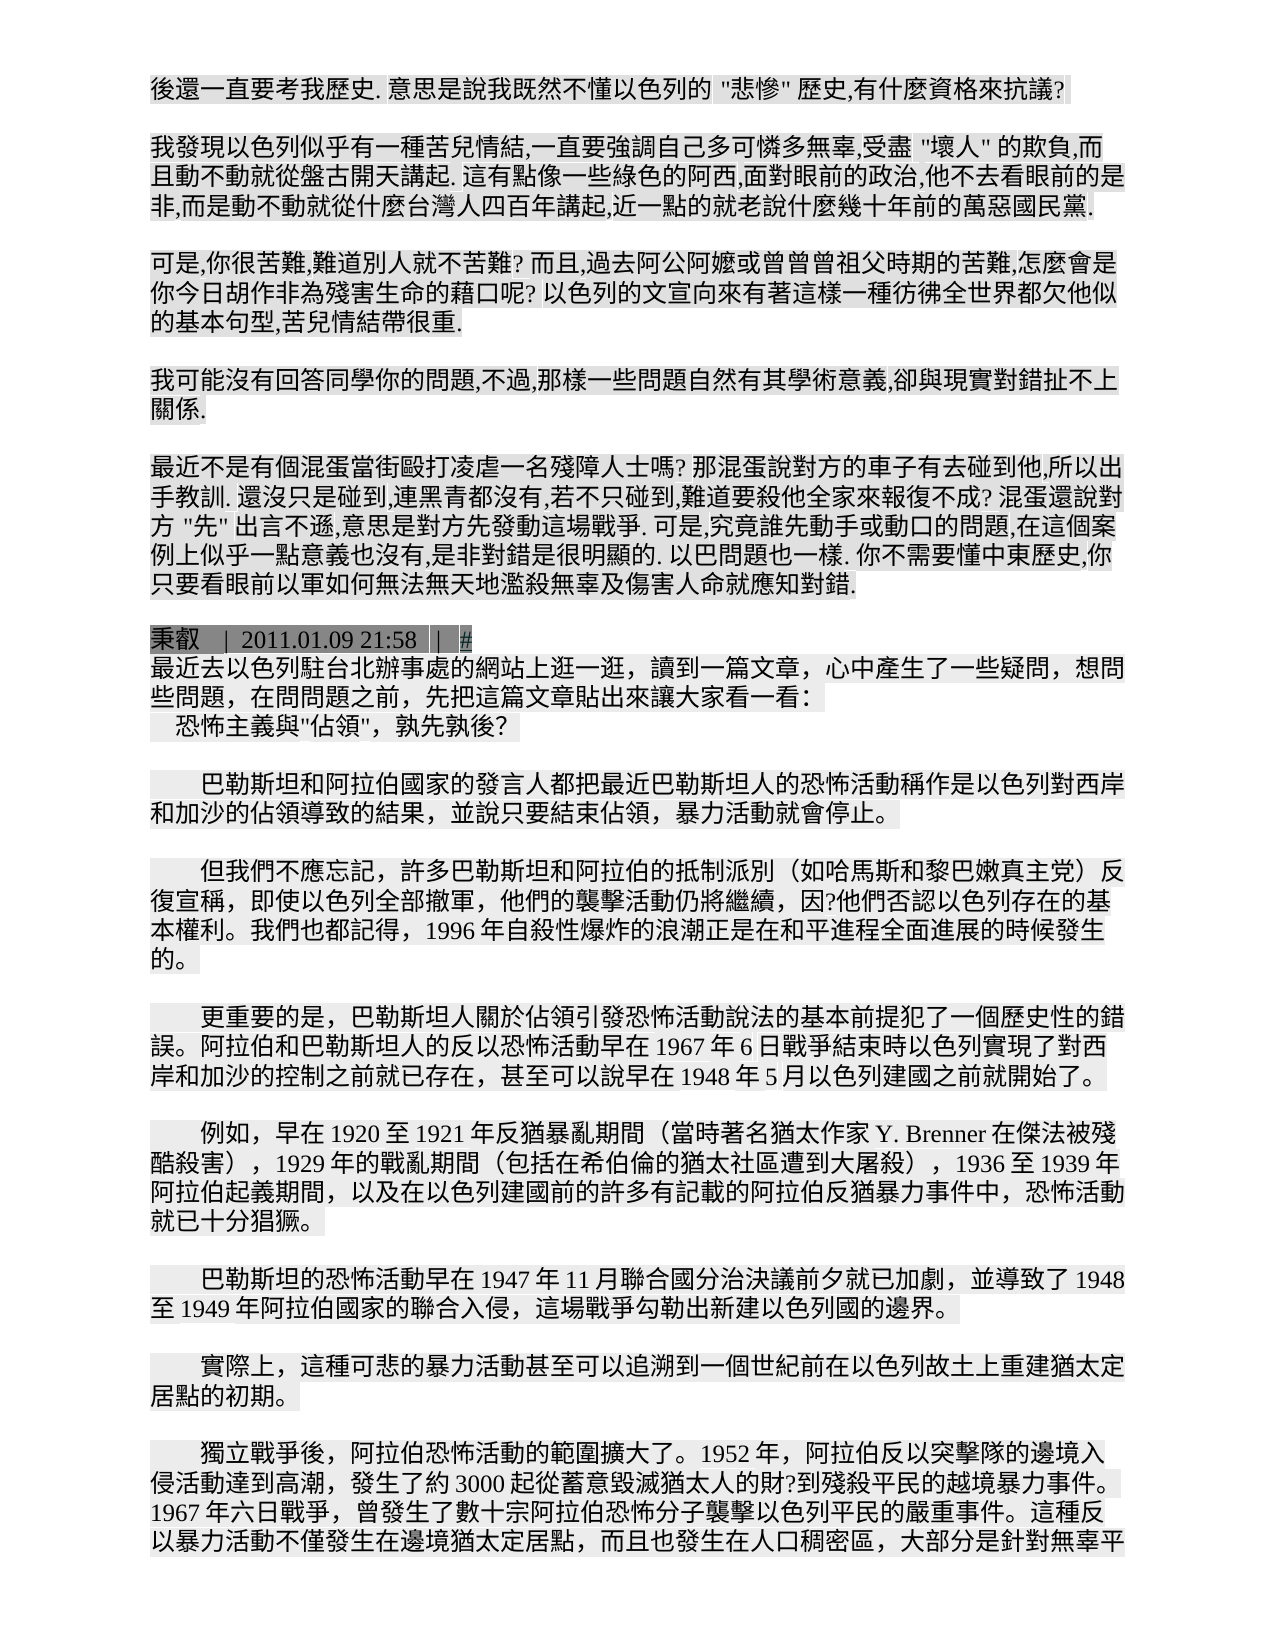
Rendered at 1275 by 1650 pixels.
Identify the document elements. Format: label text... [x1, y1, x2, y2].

text 秉叡 | 2011.01.09 21:58 | # [150, 625, 1125, 654]
text 最近去以色列駐台北辦事處的網站上逛一逛，讀到一篇文章，心中產生了一些疑問，想問些問題，在問問題之前，先把這篇文章貼出來讓大家看一看： 恐怖主義與"佔領"，孰先孰後？ 巴勒斯坦和阿拉伯國家的發言人都把最近巴勒斯坦人的恐怖活動稱作是以色列對西岸和加沙的佔領導致的結果，並說只要結束佔領，暴力活動就會停止。 但我們不應忘記，許多巴勒斯坦和阿拉伯的抵制派別（如哈馬斯和黎巴嫩真主党）反復宣稱，即使以色列全部撤軍，他們的襲擊活動仍將繼續，因?他們否認以色列存在的基本權利。我們也都記得，1996年自殺性爆炸的浪潮正是在和平進程全面進展的時候發生的。 更重要的是，巴勒斯坦人關於佔領引發恐怖活動說法的基本前提犯了一個歷史性的錯誤。阿拉伯和巴勒斯坦人的反以恐怖活動早在1967年6日戰爭結束時以色列實現了對西岸和加沙的控制之前就已存在，甚至可以說早在1948年5月以色列建國之前就開始了。 例如，早在1920至1921年反猶暴亂期間（當時著名猶太作家Y. Brenner在傑法被殘酷殺害），1929年的戰亂期間（包括在希伯倫的猶太社區遭到大屠殺），1936至1939年阿拉伯起義期間，以及在以色列建國前的許多有記載的阿拉伯反猶暴力事件中，恐怖活動就已十分猖獗。 巴勒斯坦的恐怖活動早在1947年11月聯合國分治決議前夕就已加劇，並導致了1948至1949年阿拉伯國家的聯合入侵，這場戰爭勾勒出新建以色列國的邊界。 實際上，這種可悲的暴力活動甚至可以追溯到一個世紀前在以色列故土上重建猶太定居點的初期。 獨立戰爭後，阿拉伯恐怖活動的範圍擴大了。1952年，阿拉伯反以突擊隊的邊境入侵活動達到高潮，發生了約3000起從蓄意毀滅猶太人的財?到殘殺平民的越境暴力事件。1967年六日戰爭，曾發生了數十宗阿拉伯恐怖分子襲擊以色列平民的嚴重事件。這種反以暴力活動不僅發生在邊境猶太定居點，而且也發生在人口稠密區，大部分是針對無辜平 [150, 654, 1125, 1557]
text 後還一直要考我歷史. 意思是說我既然不懂以色列的 "悲慘" 歷史,有什麼資格來抗議? 我發現以色列似乎有一種苦兒情結,一直要強調自己多可憐多無辜,受盡 "壞人" 的欺負,而且動不動就從盤古開天講起. 這有點像一些綠色的阿西,面對眼前的政治,他不去看眼前的是非,而是動不動就從什麼台灣人四百年講起,近一點的就老說什麼幾十年前的萬惡國民黨. 可是,你很苦難,難道別人就不苦難? 而且,過去阿公阿嬤或曾曾曾祖父時期的苦難,怎麼會是你今日胡作非為殘害生命的藉口呢? 以色列的文宣向來有著這樣一種彷彿全世界都欠他似的基本句型,苦兒情結帶很重. 我可能沒有回答同學你的問題,不過,那樣一些問題自然有其學術意義,卻與現實對錯扯不上關係. 最近不是有個混蛋當街毆打凌虐一名殘障人士嗎? 那混蛋說對方的車子有去碰到他,所以出手教訓. 還沒只是碰到,連黑青都沒有,若不只碰到,難道要殺他全家來報復不成? 混蛋還說對方 "先" 出言不遜,意思是對方先發動這場戰爭. 可是,究竟誰先動手或動口的問題,在這個案例上似乎一點意義也沒有,是非對錯是很明顯的. 以巴問題也一樣. 你不需要懂中東歷史,你只要看眼前以軍如何無法無天地濫殺無辜及傷害人命就應知對錯. [150, 75, 1125, 600]
